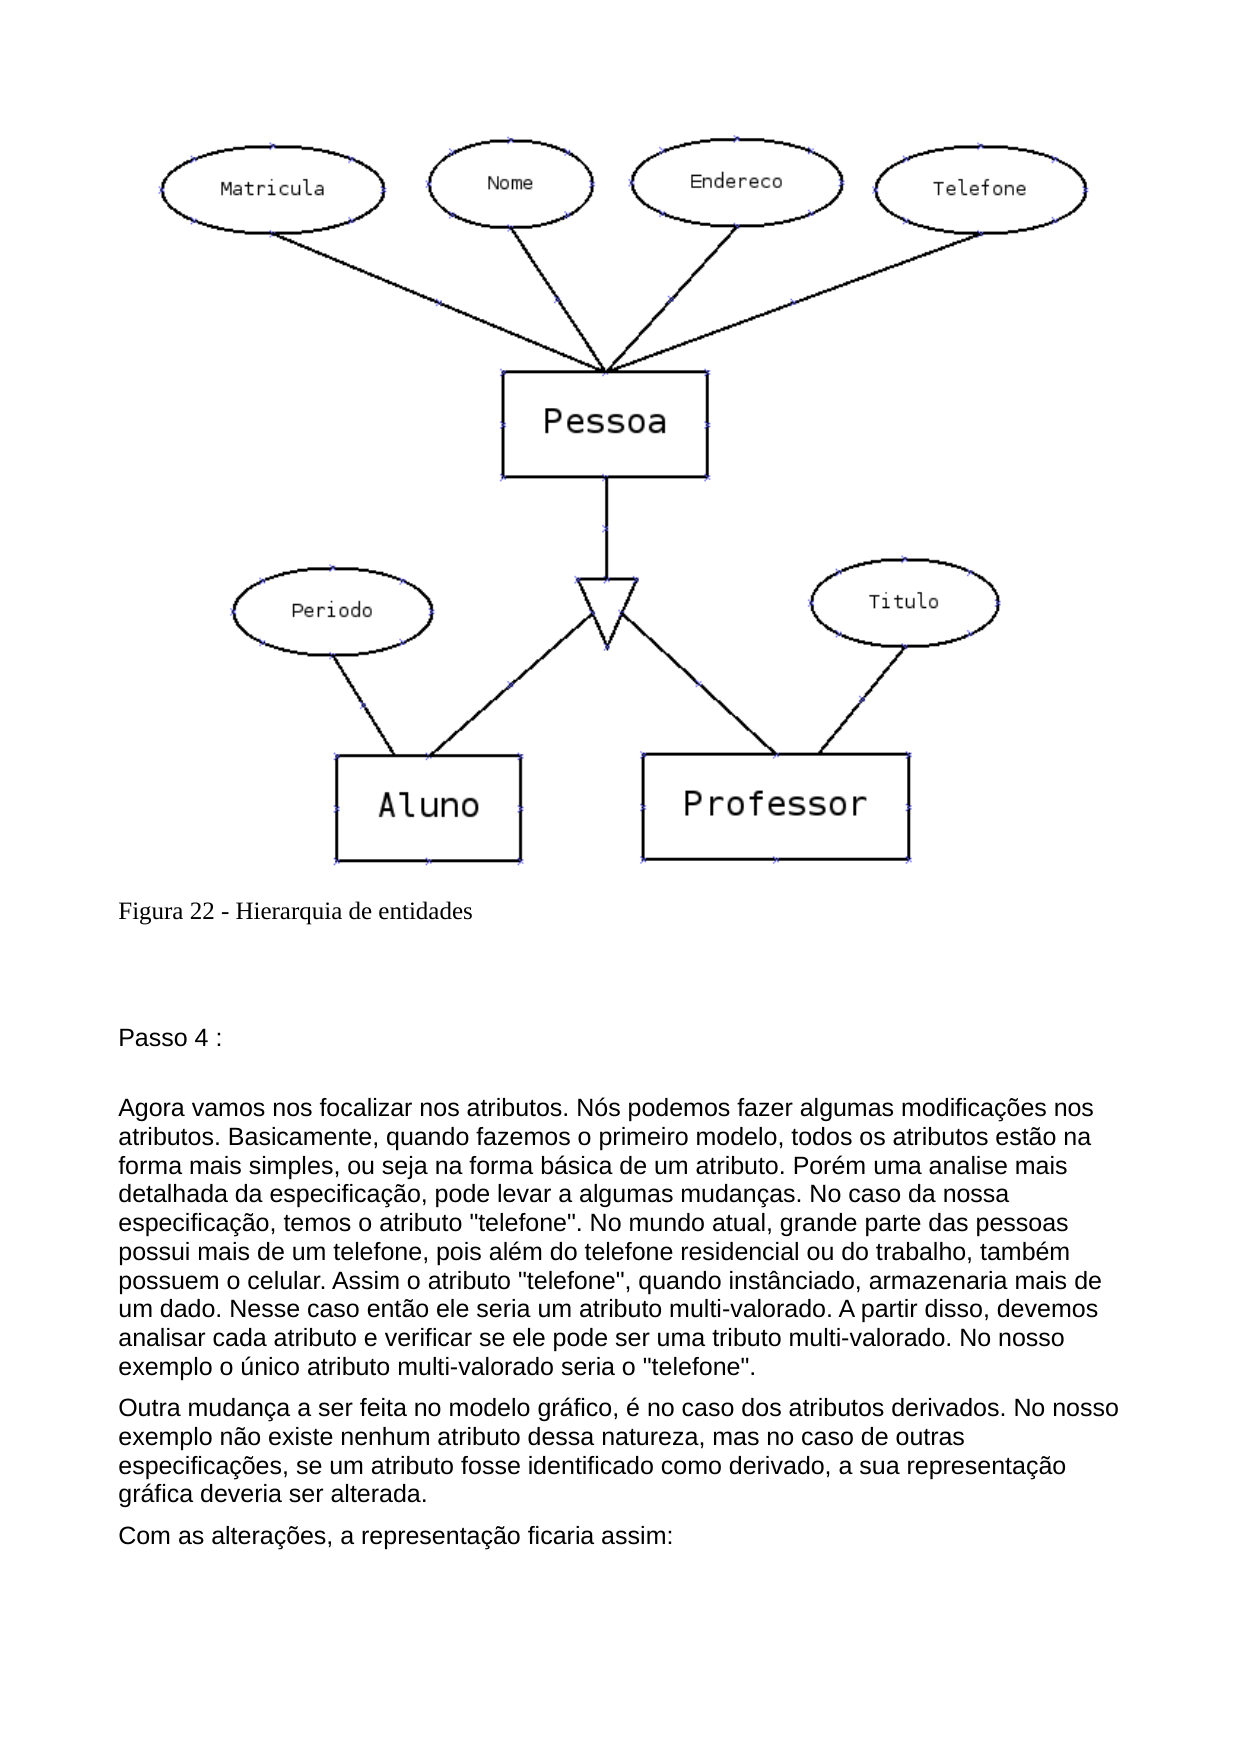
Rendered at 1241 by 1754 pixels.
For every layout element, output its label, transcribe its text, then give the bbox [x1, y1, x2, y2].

text Com as alterações, a representação ficaria assim: [118, 1521, 1122, 1549]
text Figura 22 - Hierarquia de entidades [118, 896, 1122, 924]
text Agora vamos nos focalizar nos atributos. Nós podemos fazer algumas modificações nos atributos. Basicamente, quando fazemos o primeiro modelo, todos os atributos estão na forma mais simples, ou seja na forma básica de um atributo. Porém uma analise mais detalhada da especificação, pode levar a algumas mudanças. No caso da nossa especificação, temos o atributo "telefone". No mundo atual, grande parte das pessoas possui mais de um telefone, pois além do telefone residencial ou do trabalho, também possuem o celular. Assim o atributo "telefone", quando instânciado, armazenaria mais de um dado. Nesse caso então ele seria um atributo multi-valorado. A partir disso, devemos analisar cada atributo e verificar se ele pode ser uma tributo multi-valorado. No nosso exemplo o único atributo multi-valorado seria o "telefone". [118, 1093, 1122, 1381]
text Passo 4 : [118, 937, 1122, 1052]
text Outra mudança a ser feita no modelo gráfico, é no caso dos atributos derivados. No nosso exemplo não existe nenhum atributo dessa natureza, mas no caso de outras especificações, se um atributo fosse identificado como derivado, a sua representação gráfica deveria ser alterada. [118, 1393, 1122, 1508]
picture [118, 118, 1122, 896]
